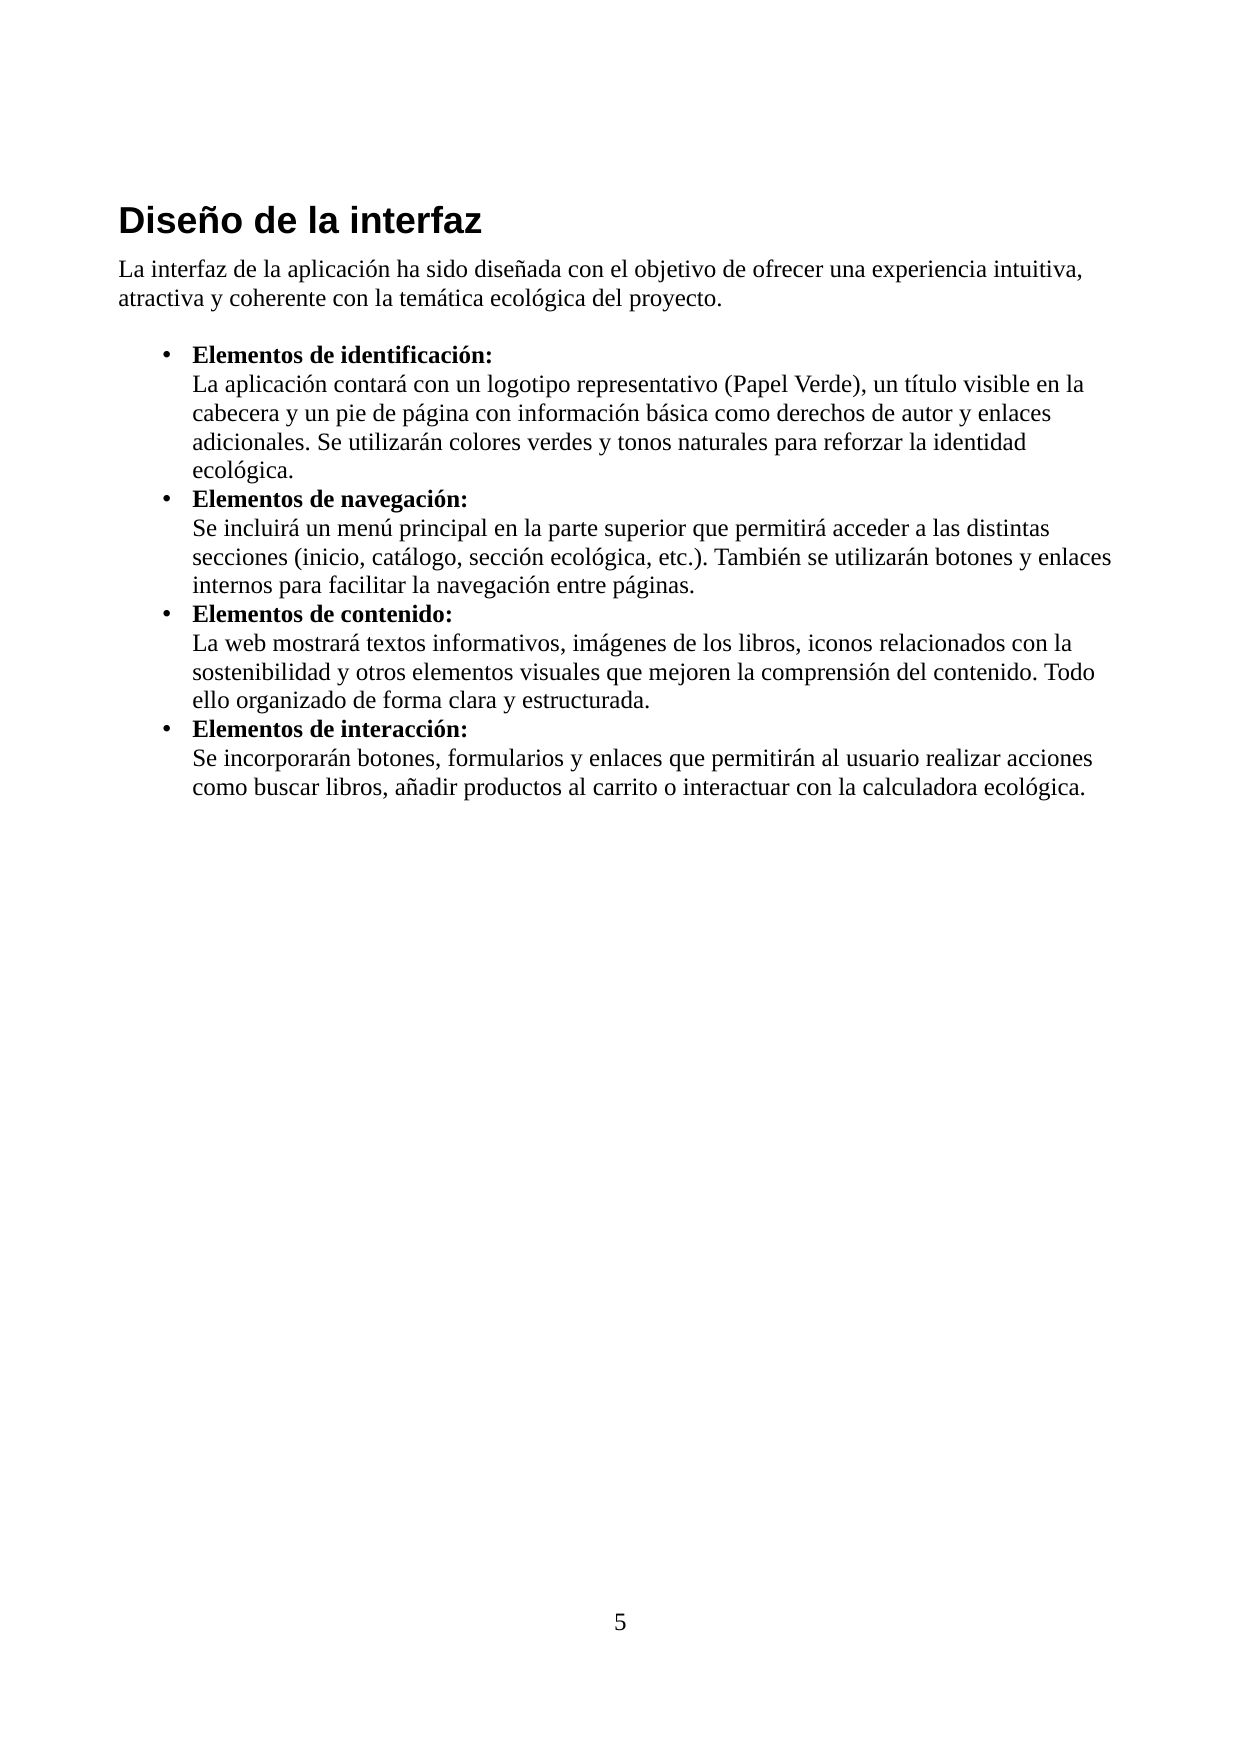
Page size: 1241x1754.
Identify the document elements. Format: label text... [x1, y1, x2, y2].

subtitle Diseño de la interfaz [118, 199, 1122, 242]
text La interfaz de la aplicación ha sido diseñada con el objetivo de ofrecer una experiencia intuitiva, atractiva y coherente con la temática ecológica del proyecto. [118, 254, 1122, 312]
list Elementos de identificación: La aplicación contará con un logotipo representativo (Papel Verde), un título visible en la cabecera y un pie de página con información básica como derechos de autor y enlaces adicionales. Se utilizarán colores verdes y tonos naturales para reforzar la identidad ecológica. [162, 341, 1122, 484]
list Elementos de interacción: Se incorporarán botones, formularios y enlaces que permitirán al usuario realizar acciones como buscar libros, añadir productos al carrito o interactuar con la calculadora ecológica. [162, 714, 1122, 801]
list Elementos de navegación: Se incluirá un menú principal en la parte superior que permitirá acceder a las distintas secciones (inicio, catálogo, sección ecológica, etc.). También se utilizarán botones y enlaces internos para facilitar la navegación entre páginas. [162, 484, 1122, 599]
list Elementos de contenido: La web mostrará textos informativos, imágenes de los libros, iconos relacionados con la sostenibilidad y otros elementos visuales que mejoren la comprensión del contenido. Todo ello organizado de forma clara y estructurada. [162, 599, 1122, 714]
